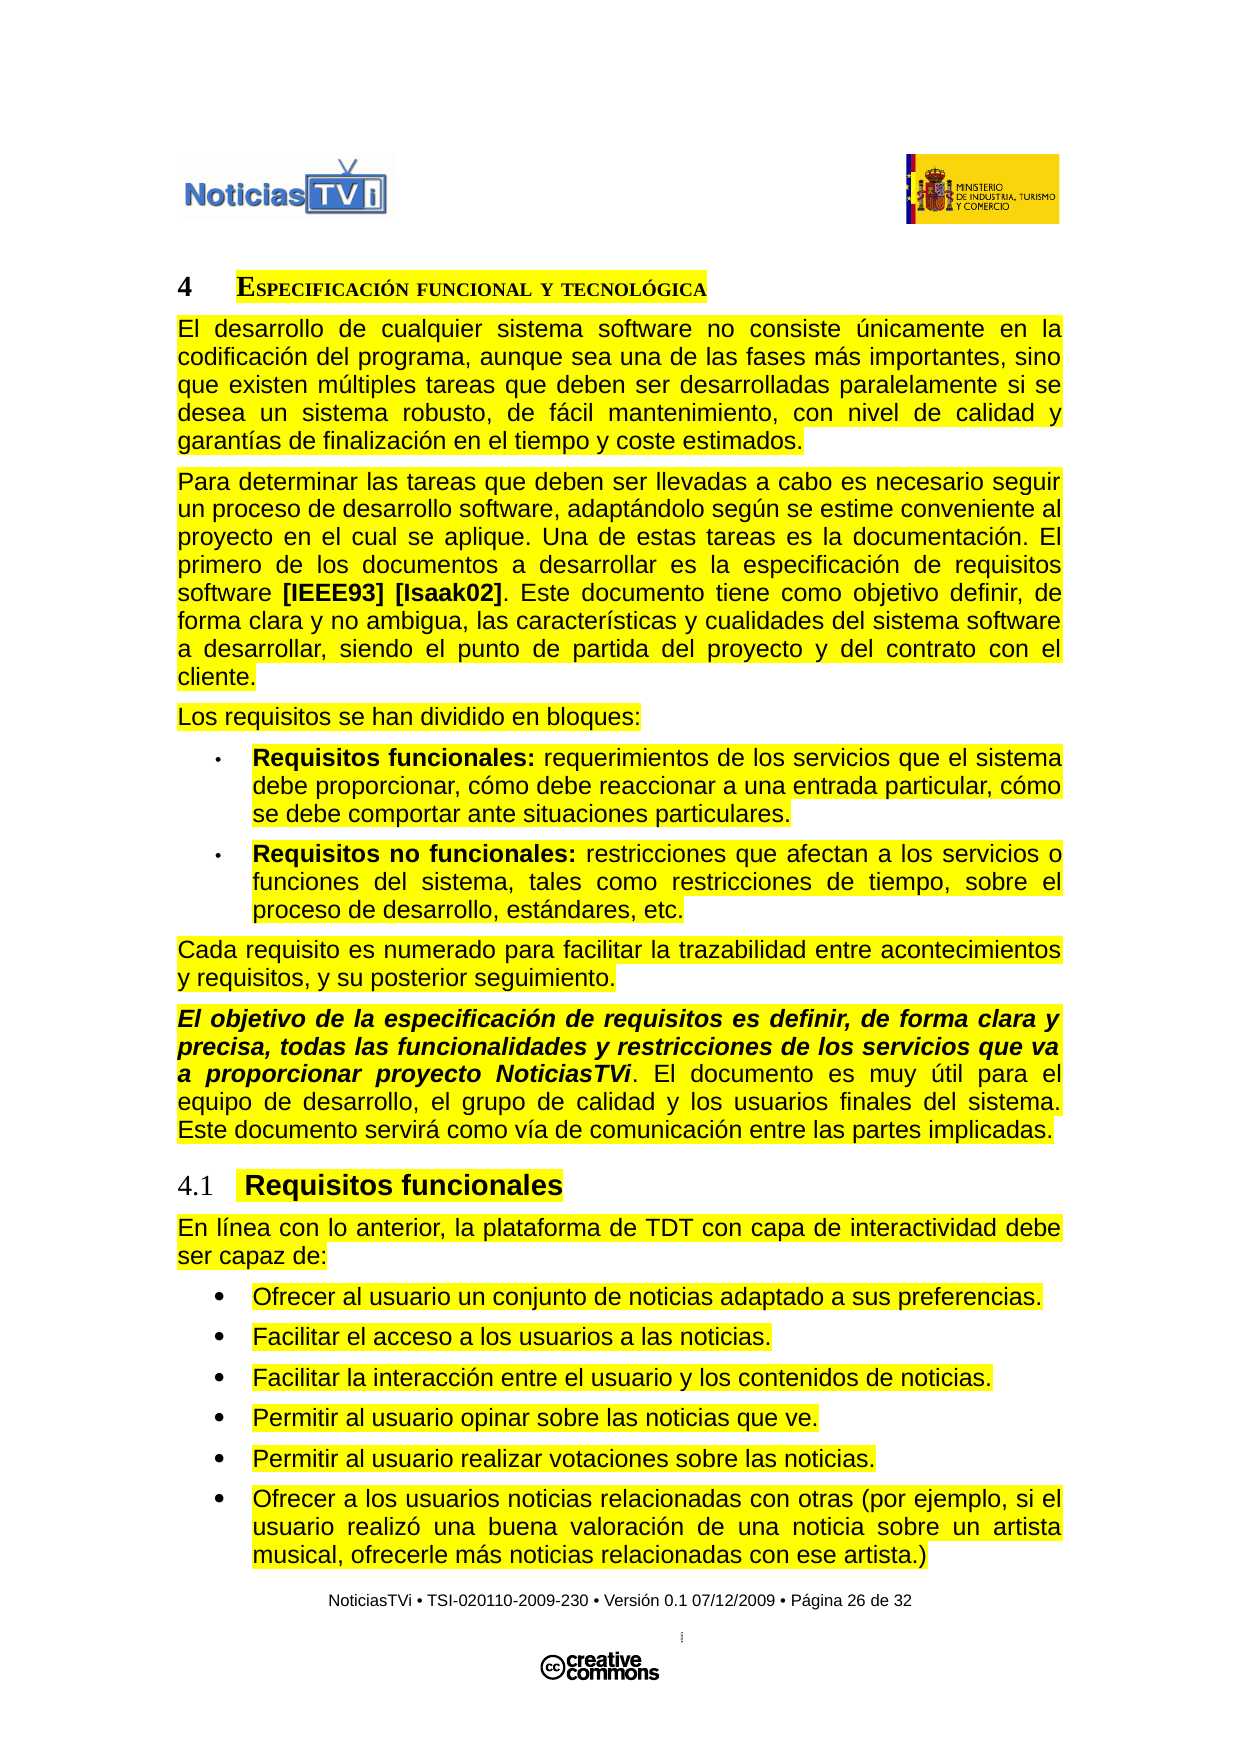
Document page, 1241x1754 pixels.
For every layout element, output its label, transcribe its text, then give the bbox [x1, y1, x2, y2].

list Ofrecer al usuario un conjunto de noticias adaptado a sus preferencias. [215, 1282, 1063, 1311]
list Permitir al usuario realizar votaciones sobre las noticias. [215, 1444, 1063, 1473]
text Para determinar las tareas que deben ser llevadas a cabo es necesario seguir un proceso de desarrollo software, adaptándolo según se estime conveniente al proyecto en el cual se aplique. Una de estas tareas es la documentación. El primero de los documentos a desarrollar es la especificación de requisitos software [IEEE93] [Isaak02]. Este documento tiene como objetivo definir, de forma clara y no ambigua, las características y cualidades del sistema software a desarrollar, siendo el punto de partida del proyecto y del contrato con el cliente. [177, 467, 1063, 691]
text El desarrollo de cualquier sistema software no consiste únicamente en la codificación del programa, aunque sea una de las fases más importantes, sino que existen múltiples tareas que deben ser desarrolladas paralelamente si se desea un sistema robusto, de fácil mantenimiento, con nivel de calidad y garantías de finalización en el tiempo y coste estimados. [177, 315, 1063, 455]
text En línea con lo anterior, la plataforma de TDT con capa de interactividad debe ser capaz de: [177, 1214, 1063, 1270]
list Ofrecer a los usuarios noticias relacionadas con otras (por ejemplo, si el usuario realizó una buena valoración de una noticia sobre un artista musical, ofrecerle más noticias relacionadas con ese artista.) [215, 1485, 1063, 1569]
picture [906, 154, 1060, 224]
subtitle Especificación funcional y tecnológica [177, 270, 1063, 303]
list Facilitar la interacción entre el usuario y los contenidos de noticias. [215, 1363, 1063, 1392]
list Requisitos funcionales: requerimientos de los servicios que el sistema debe proporcionar, cómo debe reaccionar a una entrada particular, cómo se debe comportar ante situaciones particulares. [215, 743, 1063, 827]
list Permitir al usuario opinar sobre las noticias que ve. [215, 1404, 1063, 1432]
text El objetivo de la especificación de requisitos es definir, de forma clara y precisa, todas las funcionalidades y restricciones de los servicios que va a proporcionar proyecto NoticiasTVi. El documento es muy útil para el equipo de desarrollo, el grupo de calidad y los usuarios finales del sistema. Este documento servirá como vía de comunicación entre las partes implicadas. [177, 1004, 1063, 1144]
list Facilitar el acceso a los usuarios a las noticias. [215, 1323, 1063, 1351]
text Los requisitos se han dividido en bloques: [177, 703, 1063, 731]
text Cada requisito es numerado para facilitar la trazabilidad entre acontecimientos y requisitos, y su posterior seguimiento. [177, 936, 1063, 992]
picture [177, 153, 396, 219]
list Requisitos no funcionales: restricciones que afectan a los servicios o funciones del sistema, tales como restricciones de tiempo, sobre el proceso de desarrollo, estándares, etc. [215, 840, 1063, 923]
subtitle Requisitos funcionales [177, 1169, 1063, 1202]
